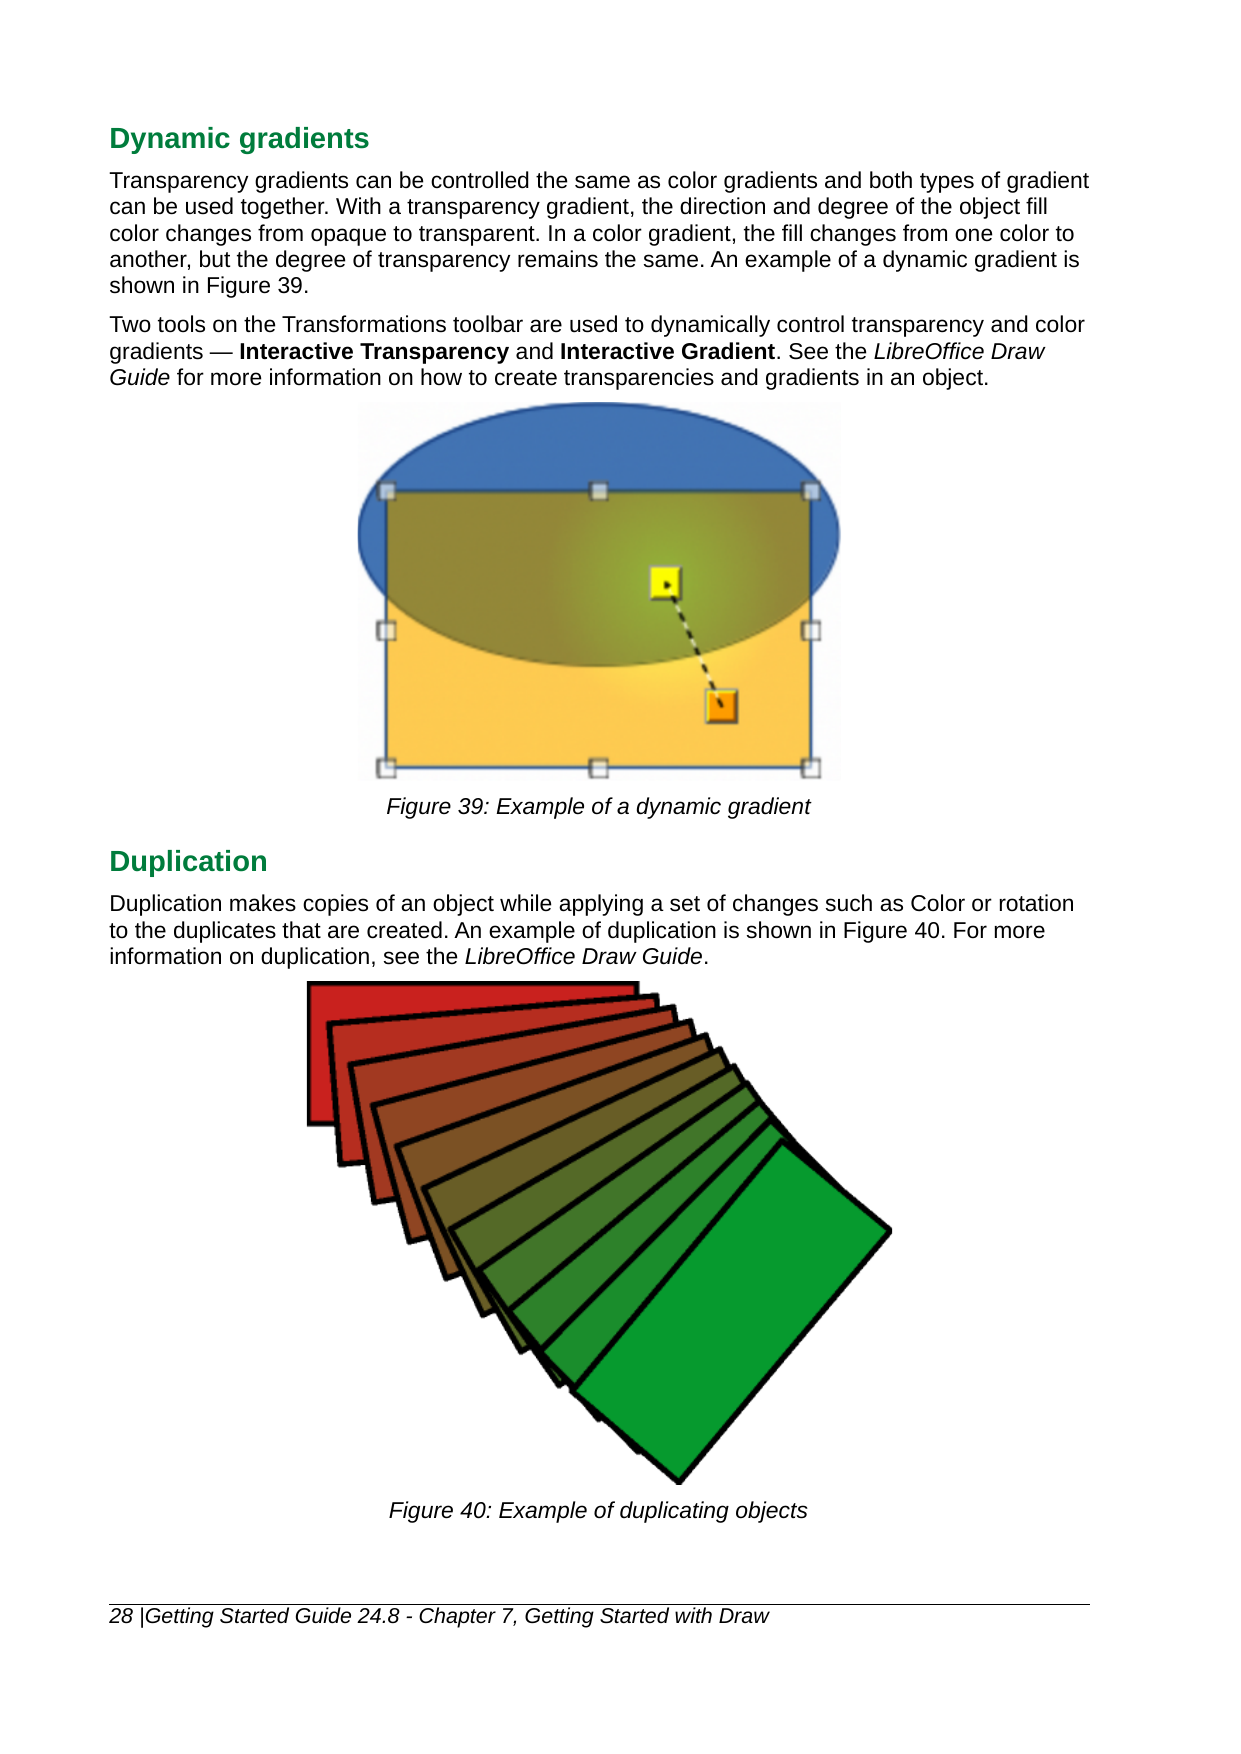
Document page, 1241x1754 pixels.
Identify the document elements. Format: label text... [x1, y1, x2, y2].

text Duplication makes copies of an object while applying a set of changes such as Color or rotation to the duplicates that are created. An example of duplication is shown in Figure 40. For more information on duplication, see the LibreOffice Draw Guide. [109, 890, 1090, 969]
text Figure 40: Example of duplicating objects [307, 1497, 892, 1524]
subtitle Dynamic gradients [109, 121, 1090, 154]
text Transparency gradients can be controlled the same as color gradients and both types of gradient can be used together. With a transparency gradient, the direction and degree of the object fill color changes from opaque to transparent. In a color gradient, the fill changes from one color to another, but the degree of transparency remains the same. An example of a dynamic gradient is shown in Figure 39. [109, 167, 1090, 299]
text Two tools on the Transformations toolbar are used to dynamically control transparency and color gradients — Interactive Transparency and Interactive Gradient. See the LibreOffice Draw Guide for more information on how to create transparencies and gradients in an object. [109, 311, 1090, 390]
subtitle Duplication [109, 844, 1090, 878]
text Figure 39: Example of a dynamic gradient [358, 793, 841, 819]
picture [306, 981, 893, 1485]
picture [357, 402, 842, 781]
